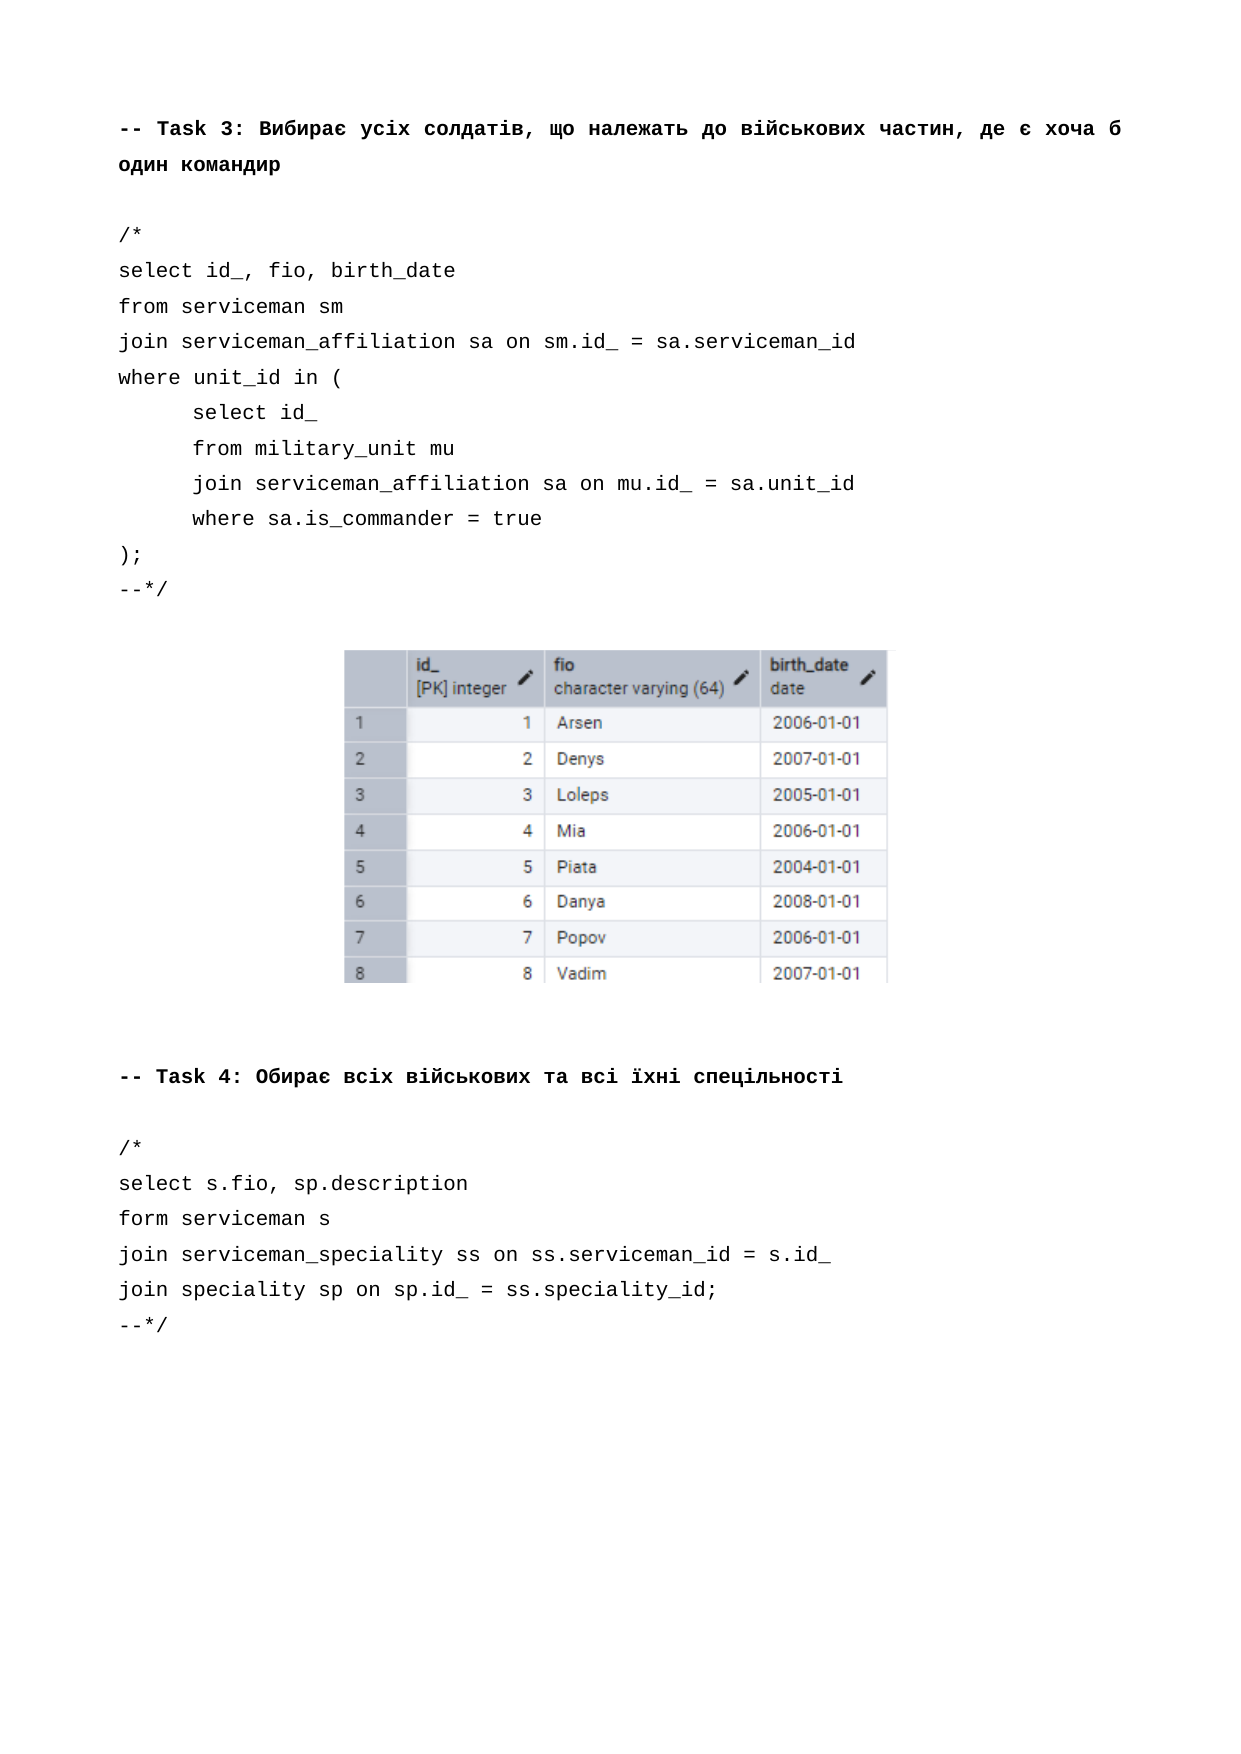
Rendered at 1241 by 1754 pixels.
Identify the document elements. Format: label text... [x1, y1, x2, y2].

text /* [118, 225, 1122, 249]
text --*/ [118, 1314, 1122, 1338]
text where sa.is_commander = true [118, 508, 1122, 532]
text join speciality sp on sp.id_ = ss.speciality_id; [118, 1279, 1122, 1303]
text -- Task 4: Обирає всіх військових та всі їхні спецільності [118, 1066, 1122, 1090]
text select id_, fio, birth_date [118, 260, 1122, 284]
text from military_unit mu [118, 437, 1122, 461]
text select s.fio, sp.description [118, 1173, 1122, 1197]
text -- Task 3: Вибирає усіх солдатів, що належать до військових частин, де є хоча б один командир [118, 118, 1122, 177]
text where unit_id in ( [118, 367, 1122, 390]
text --*/ [118, 579, 1122, 603]
picture [344, 650, 896, 983]
text form serviceman s [118, 1208, 1122, 1232]
text join serviceman_affiliation sa on sm.id_ = sa.serviceman_id [118, 331, 1122, 355]
text from serviceman sm [118, 296, 1122, 319]
text join serviceman_affiliation sa on mu.id_ = sa.unit_id [118, 473, 1122, 497]
text join serviceman_speciality ss on ss.serviceman_id = s.id_ [118, 1244, 1122, 1267]
text ); [118, 544, 1122, 567]
text select id_ [118, 402, 1122, 426]
text /* [118, 1137, 1122, 1161]
